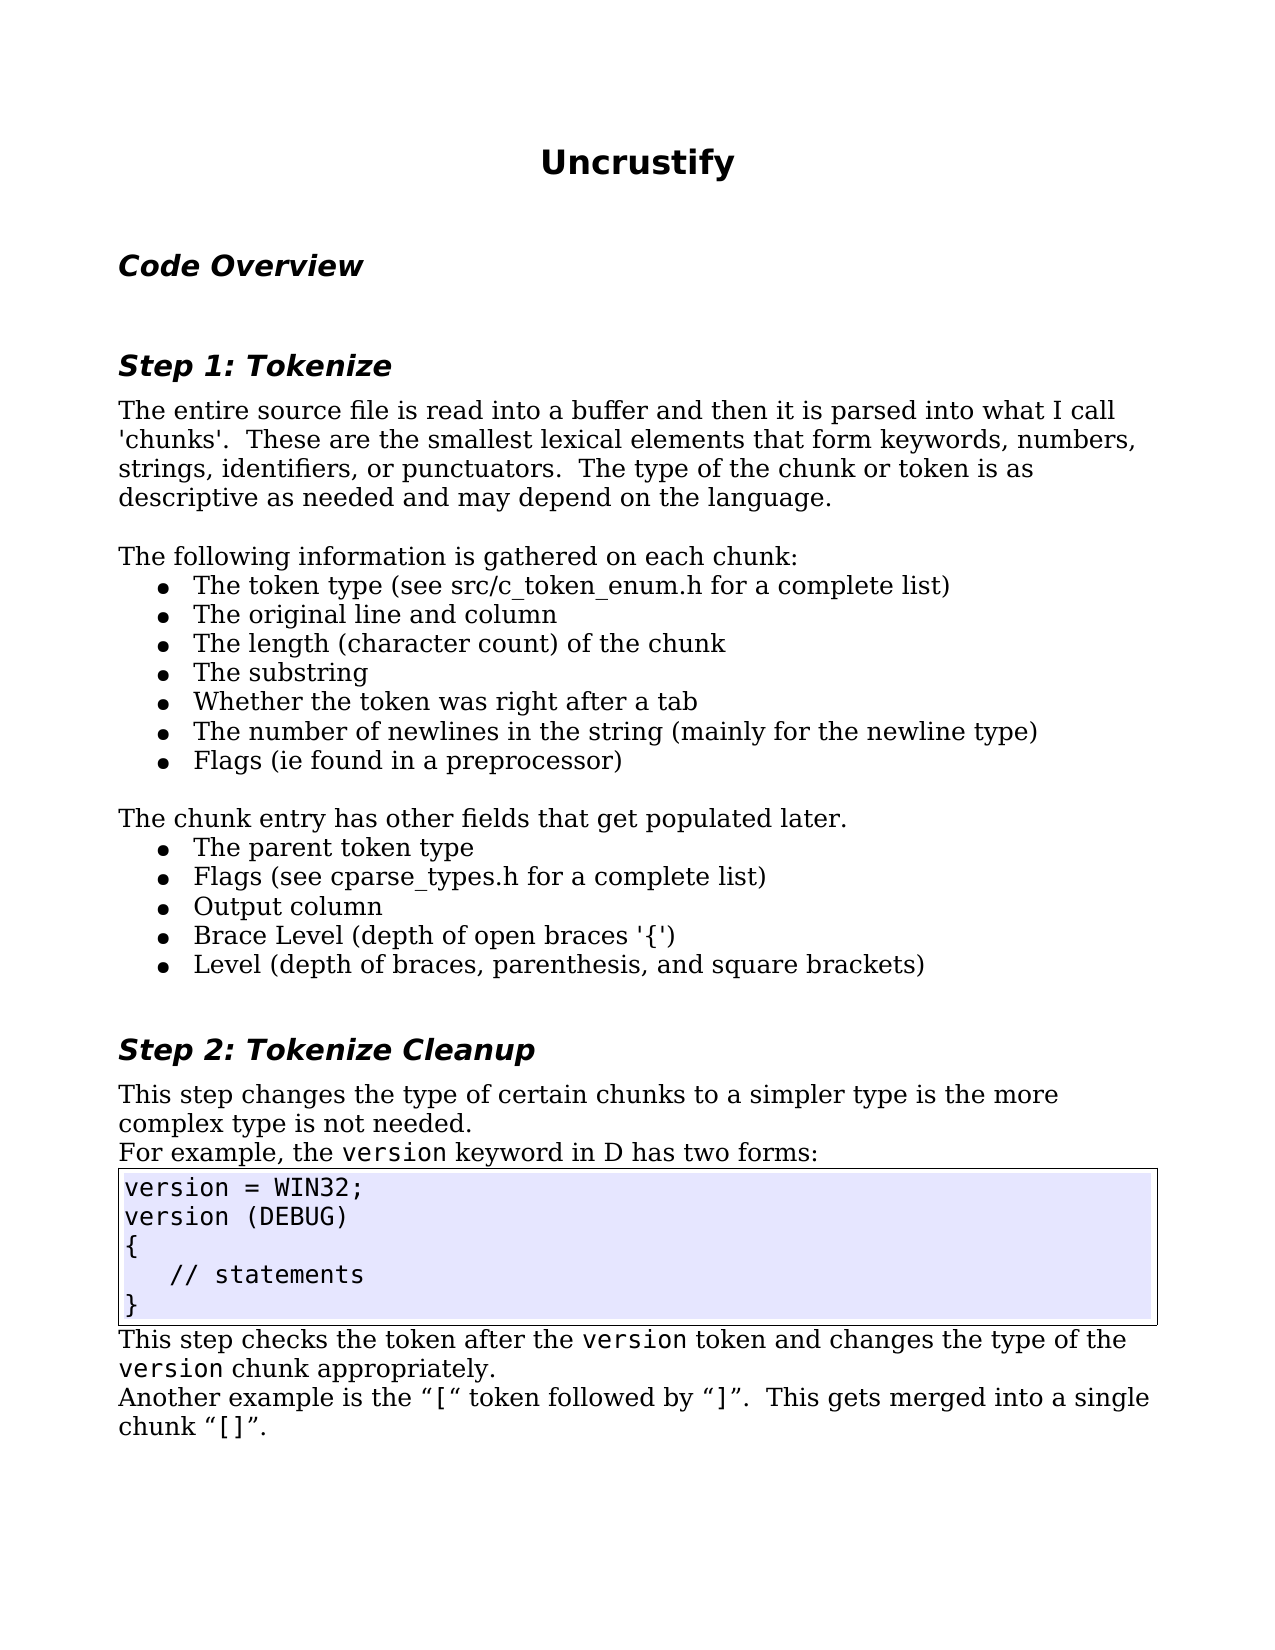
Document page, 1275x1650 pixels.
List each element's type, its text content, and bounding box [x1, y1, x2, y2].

text This step checks the token after the version token and changes the type of the version chunk appropriately. [118, 1326, 1157, 1383]
subtitle Step 1: Tokenize [118, 349, 1157, 383]
list Whether the token was right after a tab [156, 688, 1157, 717]
text Another example is the “[“ token followed by “]”. This gets merged into a single chunk “[]”. [118, 1383, 1157, 1442]
list Output column [156, 892, 1157, 921]
text For example, the version keyword in D has two forms: [118, 1138, 1157, 1167]
text This step changes the type of certain chunks to a simpler type is the more complex type is not needed. [118, 1080, 1157, 1138]
list Flags (ie found in a preprocessor) [156, 746, 1157, 775]
subtitle Uncrustify [118, 143, 1157, 182]
list Level (depth of braces, parenthesis, and square brackets) [156, 950, 1157, 979]
list Flags (see cparse_types.h for a complete list) [156, 863, 1157, 892]
subtitle Code Overview [118, 249, 1157, 283]
text The following information is gathered on each chunk: [118, 542, 1157, 571]
text The chunk entry has other fields that get populated later. [118, 804, 1157, 833]
list The number of newlines in the string (mainly for the newline type) [156, 717, 1157, 746]
subtitle Step 2: Tokenize Cleanup [118, 1033, 1157, 1067]
list The length (character count) of the chunk [156, 629, 1157, 658]
list The parent token type [156, 833, 1157, 863]
list The original line and column [156, 600, 1157, 629]
list The substring [156, 658, 1157, 688]
list Brace Level (depth of open braces '{') [156, 921, 1157, 950]
list The token type (see src/c_token_enum.h for a complete list) [156, 571, 1157, 600]
text The entire source file is read into a buffer and then it is parsed into what I call 'chunks'. These are the smallest lexical elements that form keywords, numbers, strings, identifiers, or punctuators. The type of the chunk or token is as descriptive as needed and may depend on the language. [118, 396, 1157, 513]
table_header version = WIN32; version (DEBUG) { // statements } [119, 1169, 1157, 1325]
